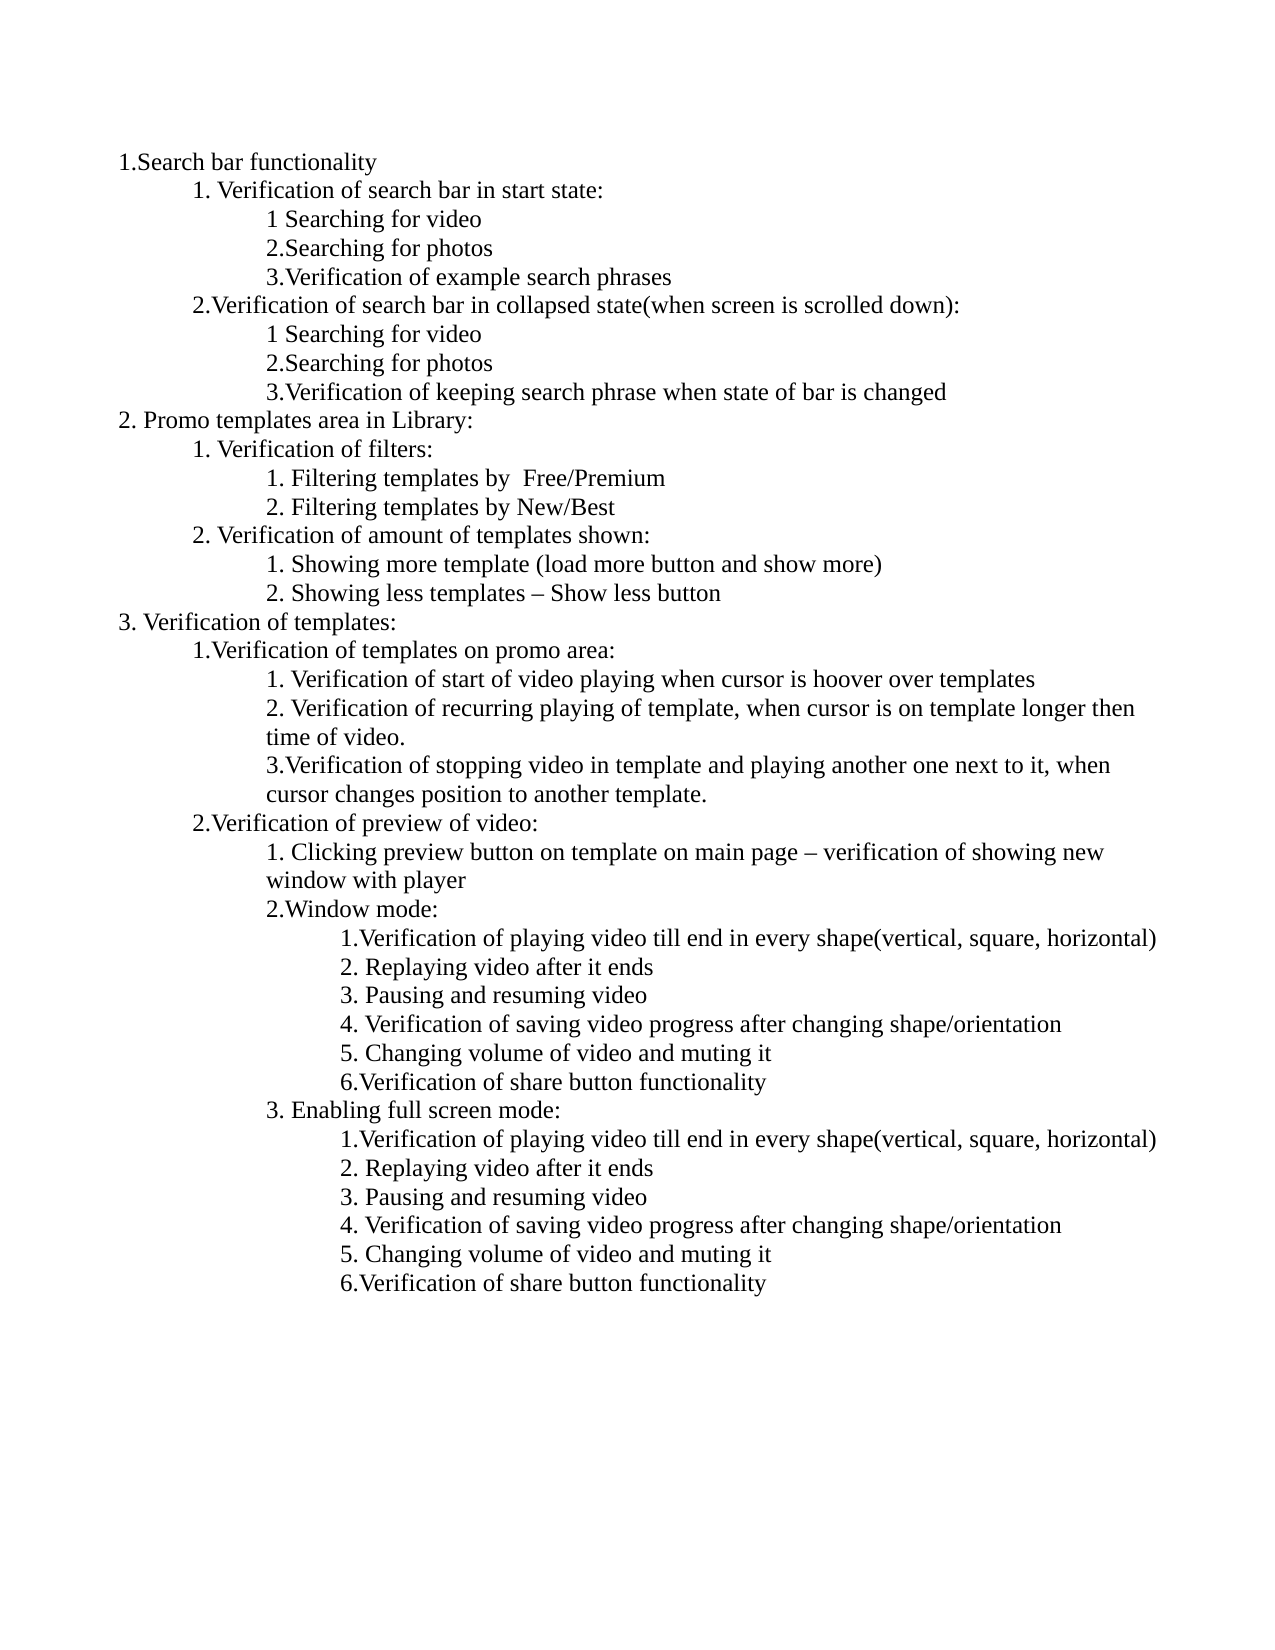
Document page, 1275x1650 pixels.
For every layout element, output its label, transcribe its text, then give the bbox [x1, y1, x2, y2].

text 1.Verification of playing video till end in every shape(vertical, square, horizontal) [118, 923, 1157, 952]
text 3. Pausing and resuming video [118, 1182, 1157, 1211]
text 2. Replaying video after it ends [118, 952, 1157, 981]
text 2. Filtering templates by New/Best [118, 492, 1157, 521]
text 2. Verification of amount of templates shown: [118, 521, 1157, 549]
text 2.Searching for photos [118, 348, 1157, 377]
text 2.Window mode: [118, 894, 1157, 923]
text 2. Showing less templates – Show less button [118, 578, 1157, 607]
text 1. Showing more template (load more button and show more) [118, 549, 1157, 578]
text 2.Verification of preview of video: [118, 808, 1157, 837]
text 2.Searching for photos [118, 233, 1157, 262]
text 6.Verification of share button functionality [118, 1268, 1157, 1297]
text 1 Searching for video [118, 204, 1157, 233]
text 1 Searching for video [118, 319, 1157, 348]
text 1.Verification of playing video till end in every shape(vertical, square, horizontal) [118, 1124, 1157, 1153]
text 3. Pausing and resuming video [118, 981, 1157, 1009]
text 5. Changing volume of video and muting it [118, 1239, 1157, 1268]
text 1.Search bar functionality [118, 147, 1157, 176]
text 1. Filtering templates by Free/Premium [118, 463, 1157, 492]
text 1. Verification of filters: [118, 434, 1157, 463]
text 4. Verification of saving video progress after changing shape/orientation [118, 1009, 1157, 1038]
text 6.Verification of share button functionality [118, 1067, 1157, 1096]
text 1. Verification of start of video playing when cursor is hoover over templates [118, 664, 1157, 693]
text 2. Replaying video after it ends [118, 1153, 1157, 1182]
text 3. Enabling full screen mode: [118, 1096, 1157, 1124]
text 1. Clicking preview button on template on main page – verification of showing new window with player [118, 837, 1157, 894]
text 3.Verification of stopping video in template and playing another one next to it, when cursor changes position to another template. [118, 751, 1157, 808]
text 3. Verification of templates: [118, 607, 1157, 636]
text 1. Verification of search bar in start state: [118, 176, 1157, 204]
text 3.Verification of keeping search phrase when state of bar is changed [118, 377, 1157, 406]
text 3.Verification of example search phrases [118, 262, 1157, 291]
text 2. Promo templates area in Library: [118, 406, 1157, 434]
text 4. Verification of saving video progress after changing shape/orientation [118, 1211, 1157, 1239]
text 2.Verification of search bar in collapsed state(when screen is scrolled down): [118, 291, 1157, 319]
text 2. Verification of recurring playing of template, when cursor is on template longer then time of video. [118, 693, 1157, 751]
text 1.Verification of templates on promo area: [118, 636, 1157, 664]
text 5. Changing volume of video and muting it [118, 1038, 1157, 1067]
